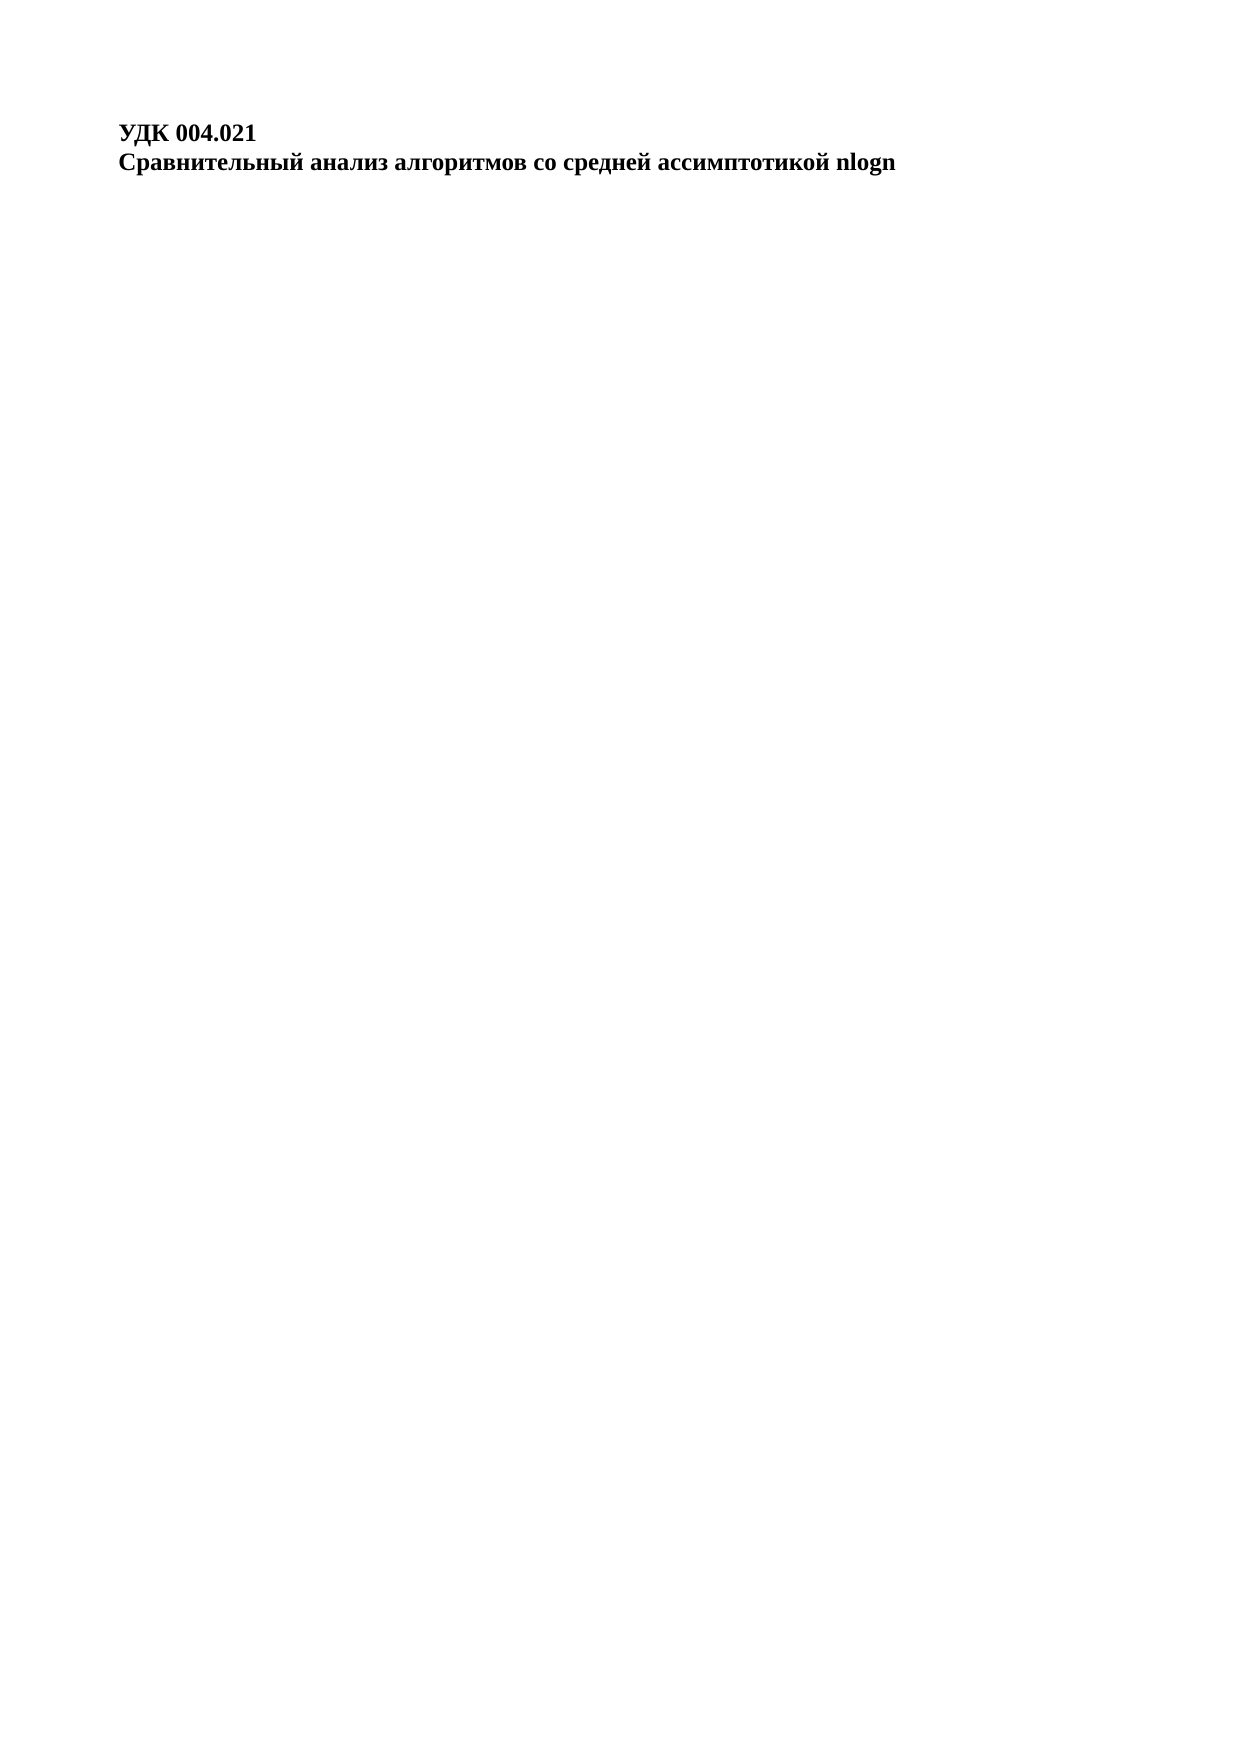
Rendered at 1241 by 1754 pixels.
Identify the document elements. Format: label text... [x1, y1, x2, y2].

text Сравнительный анализ алгоритмов со средней ассимптотикой nlogn [118, 147, 1122, 176]
text УДК 004.021 [118, 118, 1122, 147]
